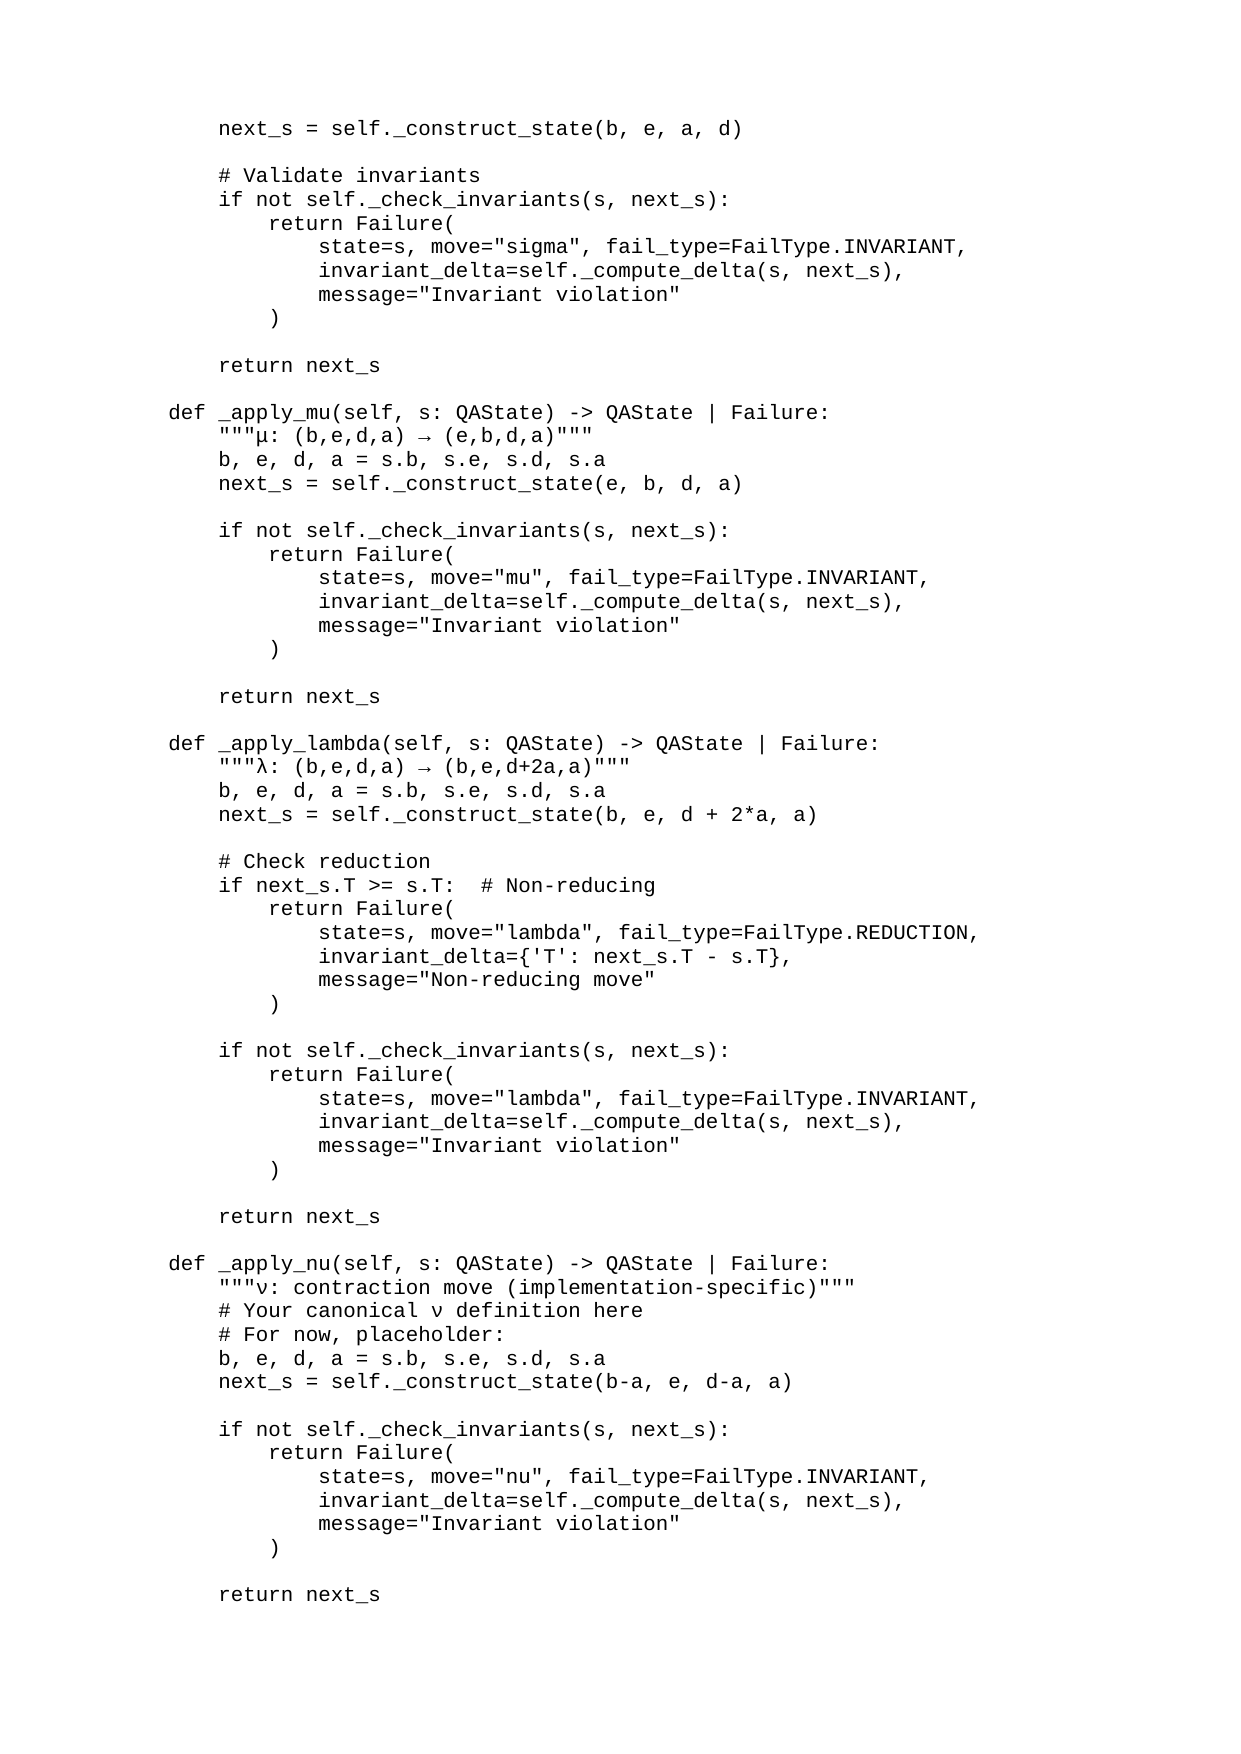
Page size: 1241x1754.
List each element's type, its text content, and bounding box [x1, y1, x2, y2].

text invariant_delta=self._compute_delta(s, next_s), [118, 591, 1122, 615]
text if not self._check_invariants(s, next_s): [118, 1419, 1122, 1442]
text message="Non-reducing move" [118, 969, 1122, 993]
text """ν: contraction move (implementation-specific)""" [118, 1277, 1122, 1300]
text # Validate invariants [118, 165, 1122, 189]
text next_s = self._construct_state(b, e, d + 2*a, a) [118, 804, 1122, 827]
text next_s = self._construct_state(e, b, d, a) [118, 473, 1122, 496]
text invariant_delta={'T': next_s.T - s.T}, [118, 946, 1122, 969]
text # Your canonical ν definition here [118, 1300, 1122, 1324]
text ) [118, 307, 1122, 331]
text return Failure( [118, 1064, 1122, 1088]
text next_s = self._construct_state(b-a, e, d-a, a) [118, 1371, 1122, 1395]
text b, e, d, a = s.b, s.e, s.d, s.a [118, 780, 1122, 804]
text invariant_delta=self._compute_delta(s, next_s), [118, 1489, 1122, 1513]
text ) [118, 638, 1122, 662]
text state=s, move="nu", fail_type=FailType.INVARIANT, [118, 1466, 1122, 1489]
text return Failure( [118, 898, 1122, 922]
text state=s, move="mu", fail_type=FailType.INVARIANT, [118, 567, 1122, 591]
text """μ: (b,e,d,a) → (e,b,d,a)""" [118, 426, 1122, 449]
text return next_s [118, 686, 1122, 709]
text # Check reduction [118, 851, 1122, 875]
text def _apply_lambda(self, s: QAState) -> QAState | Failure: [118, 733, 1122, 757]
text next_s = self._construct_state(b, e, a, d) [118, 118, 1122, 142]
text if next_s.T >= s.T: # Non-reducing [118, 875, 1122, 898]
text """λ: (b,e,d,a) → (b,e,d+2a,a)""" [118, 757, 1122, 780]
text return Failure( [118, 544, 1122, 567]
text state=s, move="lambda", fail_type=FailType.REDUCTION, [118, 922, 1122, 946]
text def _apply_nu(self, s: QAState) -> QAState | Failure: [118, 1253, 1122, 1277]
text message="Invariant violation" [118, 615, 1122, 638]
text if not self._check_invariants(s, next_s): [118, 1040, 1122, 1064]
text ) [118, 1158, 1122, 1182]
text message="Invariant violation" [118, 1513, 1122, 1537]
text ) [118, 1537, 1122, 1561]
text invariant_delta=self._compute_delta(s, next_s), [118, 1111, 1122, 1135]
text # For now, placeholder: [118, 1324, 1122, 1348]
text b, e, d, a = s.b, s.e, s.d, s.a [118, 1348, 1122, 1371]
text message="Invariant violation" [118, 284, 1122, 307]
text def _apply_mu(self, s: QAState) -> QAState | Failure: [118, 402, 1122, 426]
text b, e, d, a = s.b, s.e, s.d, s.a [118, 449, 1122, 473]
text return next_s [118, 354, 1122, 378]
text return Failure( [118, 213, 1122, 236]
text invariant_delta=self._compute_delta(s, next_s), [118, 260, 1122, 284]
text return next_s [118, 1584, 1122, 1608]
text state=s, move="lambda", fail_type=FailType.INVARIANT, [118, 1088, 1122, 1111]
text if not self._check_invariants(s, next_s): [118, 520, 1122, 544]
text ) [118, 993, 1122, 1017]
text state=s, move="sigma", fail_type=FailType.INVARIANT, [118, 236, 1122, 260]
text if not self._check_invariants(s, next_s): [118, 189, 1122, 213]
text message="Invariant violation" [118, 1135, 1122, 1158]
text return next_s [118, 1206, 1122, 1229]
text return Failure( [118, 1442, 1122, 1466]
